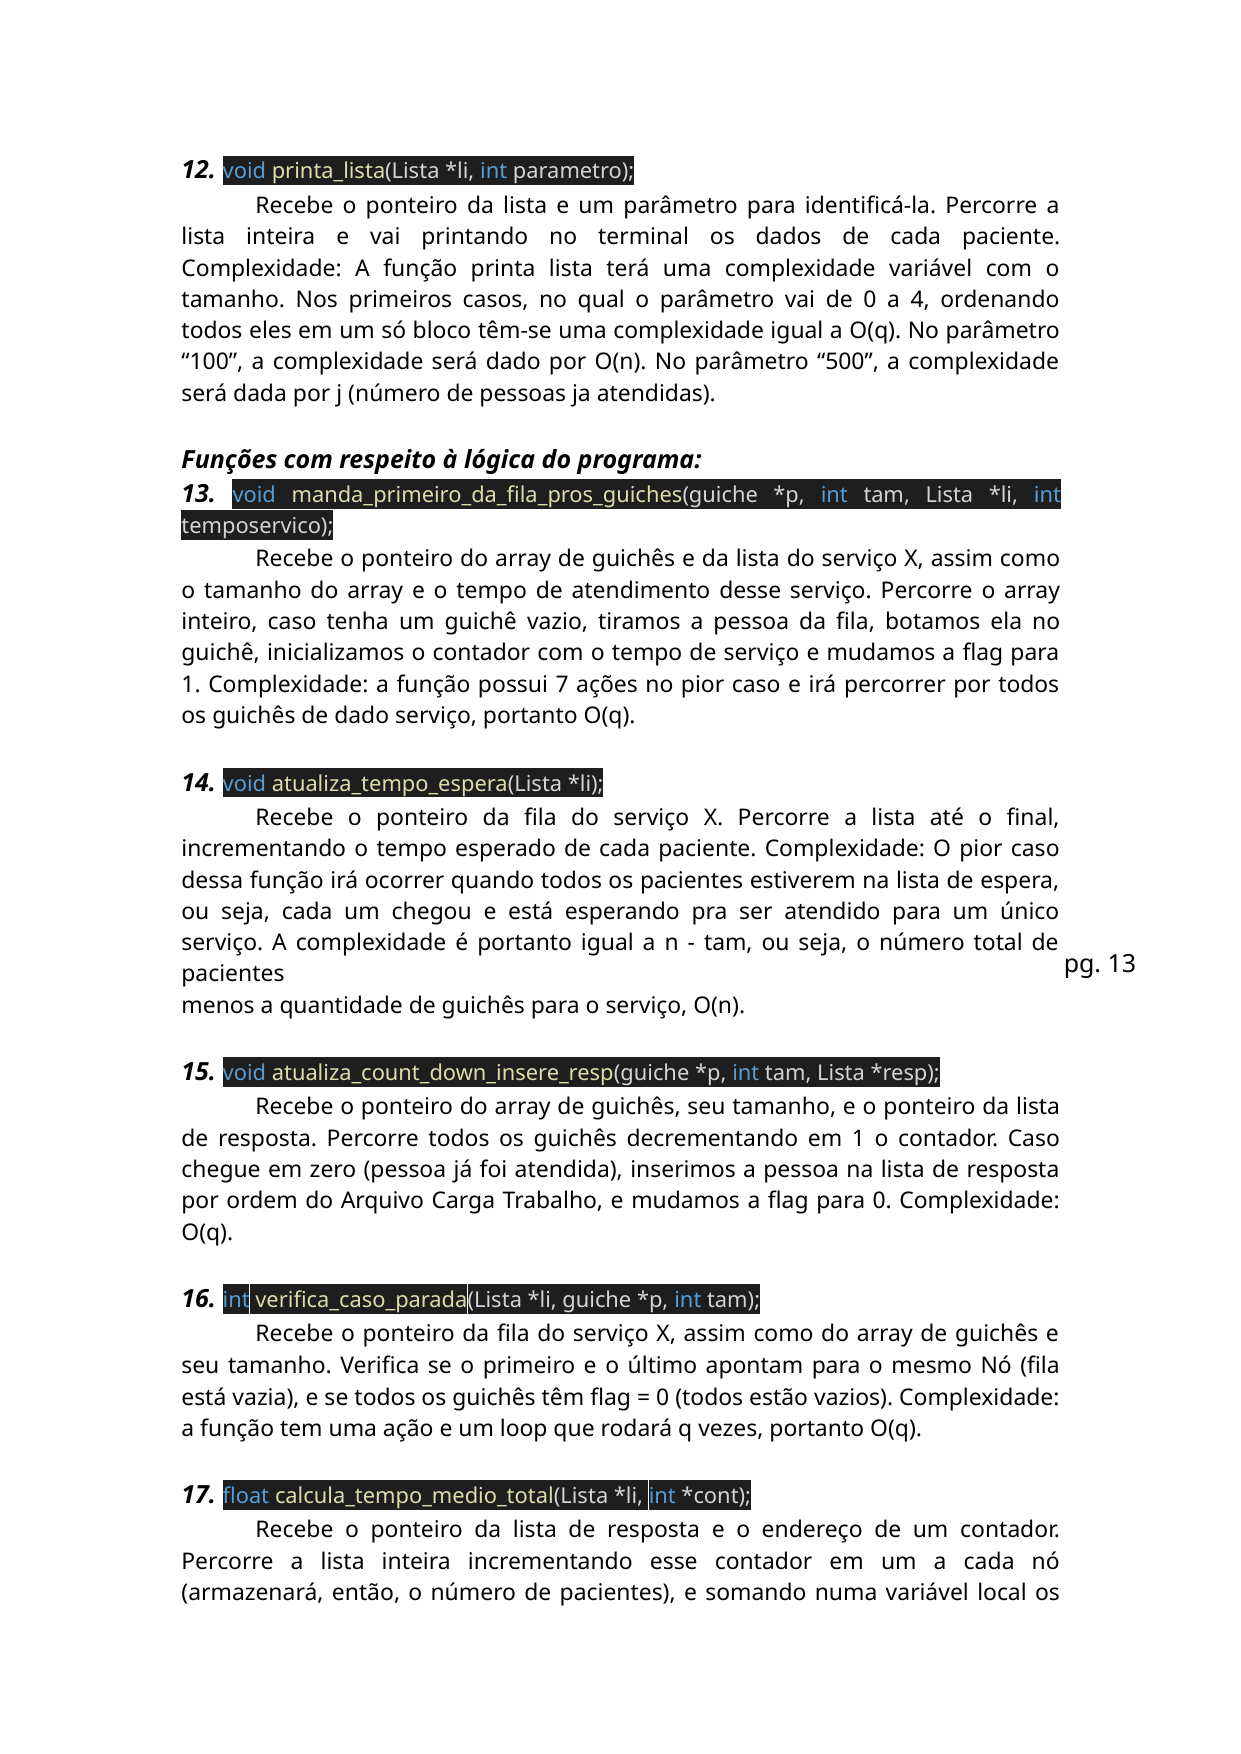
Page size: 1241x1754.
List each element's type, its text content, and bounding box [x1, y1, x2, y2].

text Recebe o ponteiro da lista e um parâmetro para identificá-la. Percorre a lista inteira e vai printando no terminal os dados de cada paciente. Complexidade: A função printa lista terá uma complexidade variável com o tamanho. Nos primeiros casos, no qual o parâmetro vai de 0 a 4, ordenando todos eles em um só bloco têm-se uma complexidade igual a O(q). No parâmetro “100”, a complexidade será dado por O(n). No parâmetro “500”, a complexidade será dada por j (número de pessoas ja atendidas). [181, 186, 1061, 408]
text 13. void manda_primeiro_da_fila_pros_guiches(guiche *p, int tam, Lista *li, int temposervico); [181, 476, 1061, 540]
text 17. float calcula_tempo_medio_total(Lista *li, int *cont); [181, 1477, 1061, 1511]
text 12. void printa_lista(Lista *li, int parametro); [181, 152, 1061, 186]
text Funções com respeito à lógica do programa: [181, 442, 1061, 476]
text Recebe o ponteiro do array de guichês, seu tamanho, e o ponteiro da lista de resposta. Percorre todos os guichês decrementando em 1 o contador. Caso chegue em zero (pessoa já foi atendida), inserimos a pessoa na lista de resposta por ordem do Arquivo Carga Trabalho, e mudamos a flag para 0. Complexidade: O(q). [181, 1088, 1061, 1247]
text Recebe o ponteiro da fila do serviço X. Percorre a lista até o final, incrementando o tempo esperado de cada paciente. Complexidade: O pior caso dessa função irá ocorrer quando todos os pacientes estiverem na lista de espera, ou seja, cada um chegou e está esperando pra ser atendido para um único serviço. A complexidade é portanto igual a n - tam, ou seja, o número total de pacientes [181, 798, 1061, 988]
text Recebe o ponteiro da lista de resposta e o endereço de um contador. Percorre a lista inteira incrementando esse contador em um a cada nó (armazenará, então, o número de pacientes), e somando numa variável local os [181, 1511, 1061, 1608]
text 14. void atualiza_tempo_espera(Lista *li); [181, 764, 1061, 798]
text 15. void atualiza_count_down_insere_resp(guiche *p, int tam, Lista *resp); [181, 1054, 1061, 1088]
text Recebe o ponteiro do array de guichês e da lista do serviço X, assim como o tamanho do array e o tempo de atendimento desse serviço. Percorre o array inteiro, caso tenha um guichê vazio, tiramos a pessoa da fila, botamos ela no guichê, inicializamos o contador com o tempo de serviço e mudamos a flag para 1. Complexidade: a função possui 7 ações no pior caso e irá percorrer por todos os guichês de dado serviço, portanto O(q). [181, 540, 1061, 730]
text Recebe o ponteiro da fila do serviço X, assim como do array de guichês e seu tamanho. Verifica se o primeiro e o último apontam para o mesmo Nó (fila está vazia), e se todos os guichês têm flag = 0 (todos estão vazios). Complexidade: a função tem uma ação e um loop que rodará q vezes, portanto O(q). [181, 1315, 1061, 1443]
text 16. int verifica_caso_parada(Lista *li, guiche *p, int tam); [181, 1281, 1061, 1315]
text menos a quantidade de guichês para o serviço, O(n). [181, 988, 1061, 1020]
